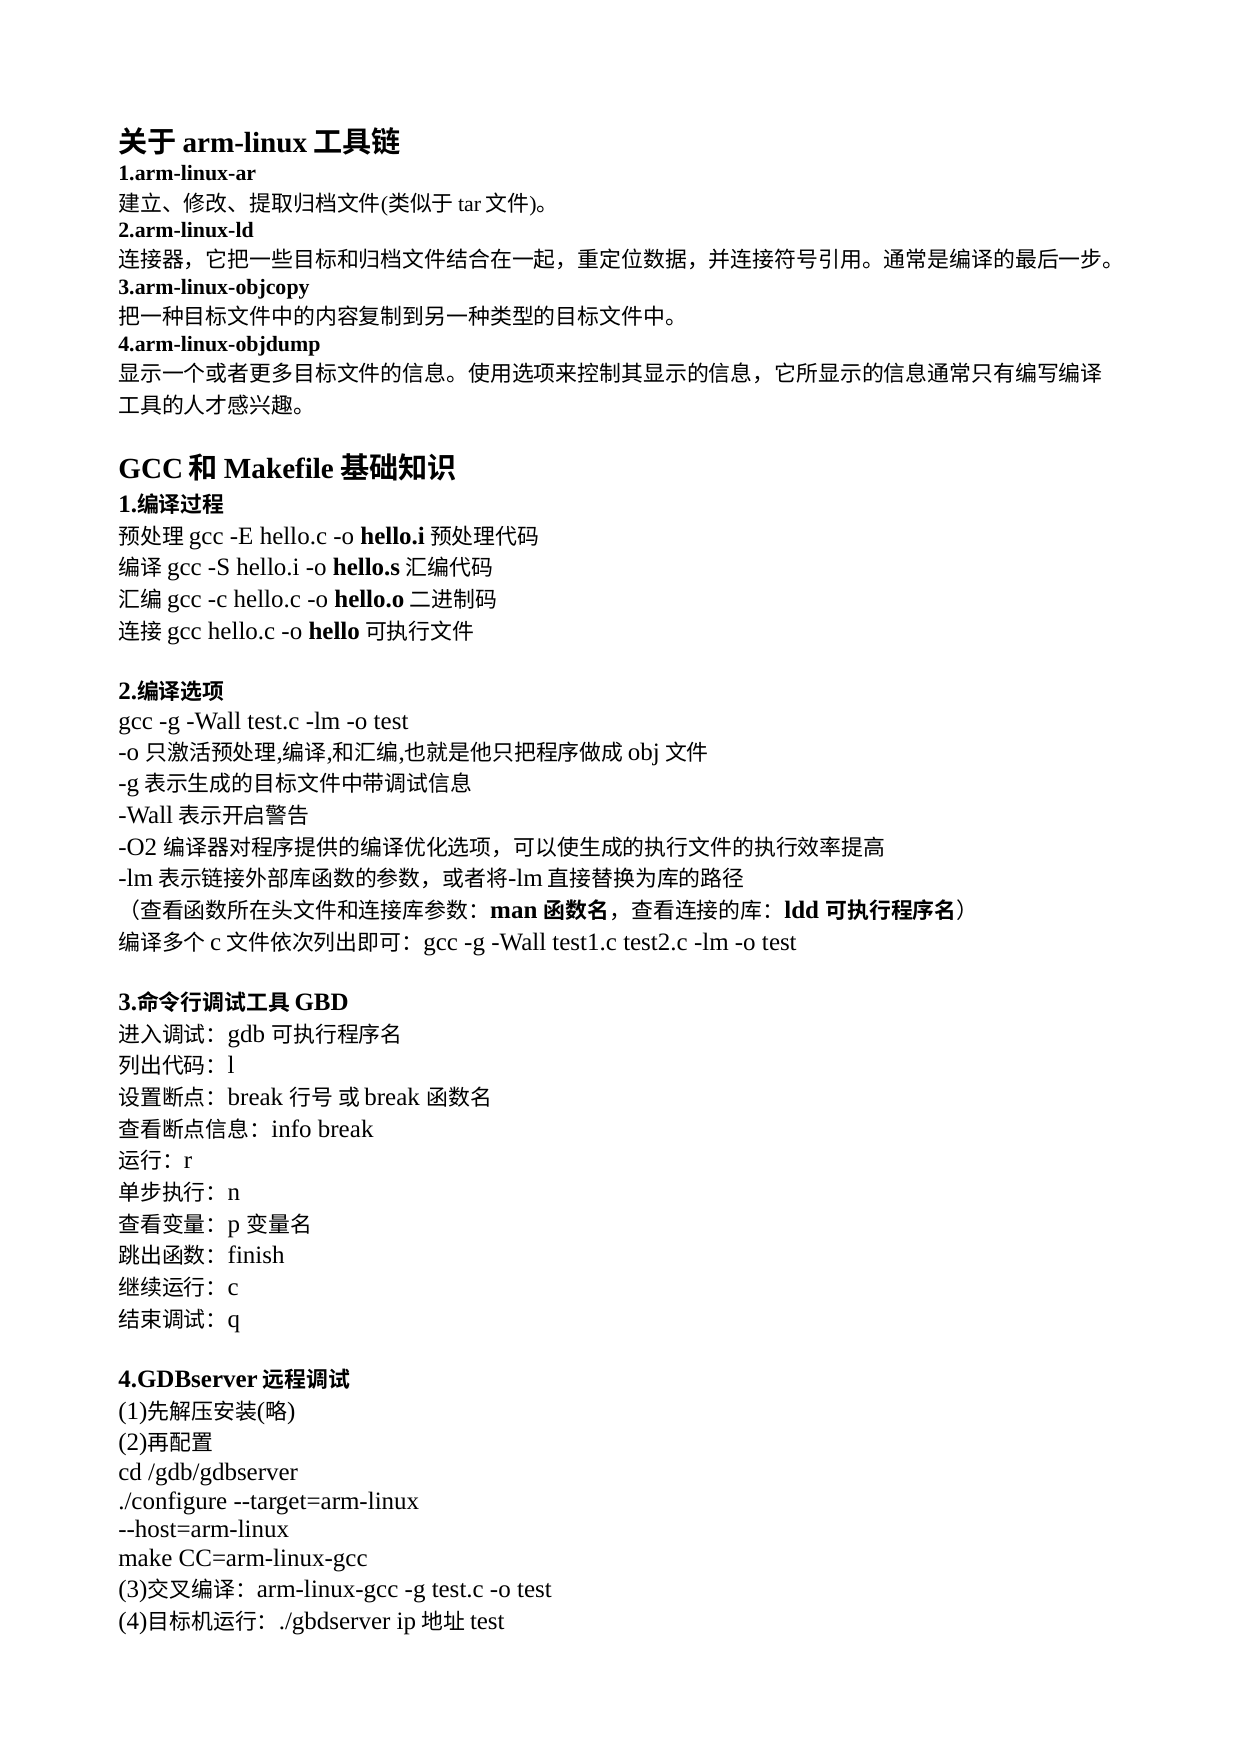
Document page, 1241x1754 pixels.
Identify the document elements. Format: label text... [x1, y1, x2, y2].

text 跳出函数：finish [118, 1238, 1122, 1270]
text 4.arm-linux-objdump [118, 331, 1122, 356]
text -o 只激活预处理,编译,和汇编,也就是他只把程序做成obj文件 [118, 734, 1122, 766]
text 把一种目标文件中的内容复制到另一种类型的目标文件中。 [118, 299, 1122, 331]
text 关于arm-linux工具链 [118, 118, 1122, 160]
text 4.GDBserver远程调试 [118, 1362, 1122, 1394]
text 2.编译选项 [118, 674, 1122, 706]
text (2)再配置 [118, 1425, 1122, 1457]
text 进入调试：gdb 可执行程序名 [118, 1017, 1122, 1048]
text -g表示生成的目标文件中带调试信息 [118, 766, 1122, 798]
text -lm表示链接外部库函数的参数，或者将-lm直接替换为库的路径 [118, 861, 1122, 893]
text ./configure --target=arm-linux [118, 1486, 1122, 1514]
text 查看断点信息：info break [118, 1112, 1122, 1143]
text 运行：r [118, 1143, 1122, 1175]
text 3.命令行调试工具GBD [118, 985, 1122, 1017]
text make CC=arm-linux-gcc [118, 1543, 1122, 1572]
text (1)先解压安装(略) [118, 1394, 1122, 1425]
text 查看变量：p 变量名 [118, 1207, 1122, 1238]
text 2.arm-linux-ld [118, 217, 1122, 242]
text 显示一个或者更多目标文件的信息。使用选项来控制其显示的信息，它所显示的信息通常只有编写编译工具的人才感兴趣。 [118, 356, 1122, 419]
text 继续运行：c [118, 1270, 1122, 1302]
text 结束调试：q [118, 1302, 1122, 1333]
text 预处理 gcc -E hello.c -o hello.i预处理代码 [118, 519, 1122, 550]
text --host=arm-linux [118, 1514, 1122, 1543]
text 列出代码：l [118, 1048, 1122, 1080]
text (4)目标机运行：./gbdserver ip地址 test [118, 1604, 1122, 1635]
text (3)交叉编译：arm-linux-gcc -g test.c -o test [118, 1572, 1122, 1604]
text -Wall表示开启警告 [118, 798, 1122, 829]
text -O2 编译器对程序提供的编译优化选项，可以使生成的执行文件的执行效率提高 [118, 829, 1122, 861]
text GCC和Makefile基础知识 [118, 445, 1122, 487]
text 连接器，它把一些目标和归档文件结合在一起，重定位数据，并连接符号引用。通常是编译的最后一步。 [118, 242, 1122, 274]
text 3.arm-linux-objcopy [118, 274, 1122, 299]
text cd /gdb/gdbserver [118, 1457, 1122, 1486]
text 编译多个c文件依次列出即可：gcc -g -Wall test1.c test2.c -lm -o test [118, 924, 1122, 956]
text gcc -g -Wall test.c -lm -o test [118, 706, 1122, 734]
text 建立、修改、提取归档文件(类似于tar文件)。 [118, 186, 1122, 217]
text （查看函数所在头文件和连接库参数：man 函数名，查看连接的库：ldd 可执行程序名） [118, 893, 1122, 924]
text 单步执行：n [118, 1175, 1122, 1207]
text 设置断点：break 行号 或break 函数名 [118, 1080, 1122, 1112]
text 汇编 gcc -c hello.c -o hello.o二进制码 [118, 582, 1122, 614]
text 1.编译过程 [118, 487, 1122, 519]
text 编译 gcc -S hello.i -o hello.s汇编代码 [118, 550, 1122, 582]
text 1.arm-linux-ar [118, 160, 1122, 186]
text 连接 gcc hello.c -o hello可执行文件 [118, 614, 1122, 645]
